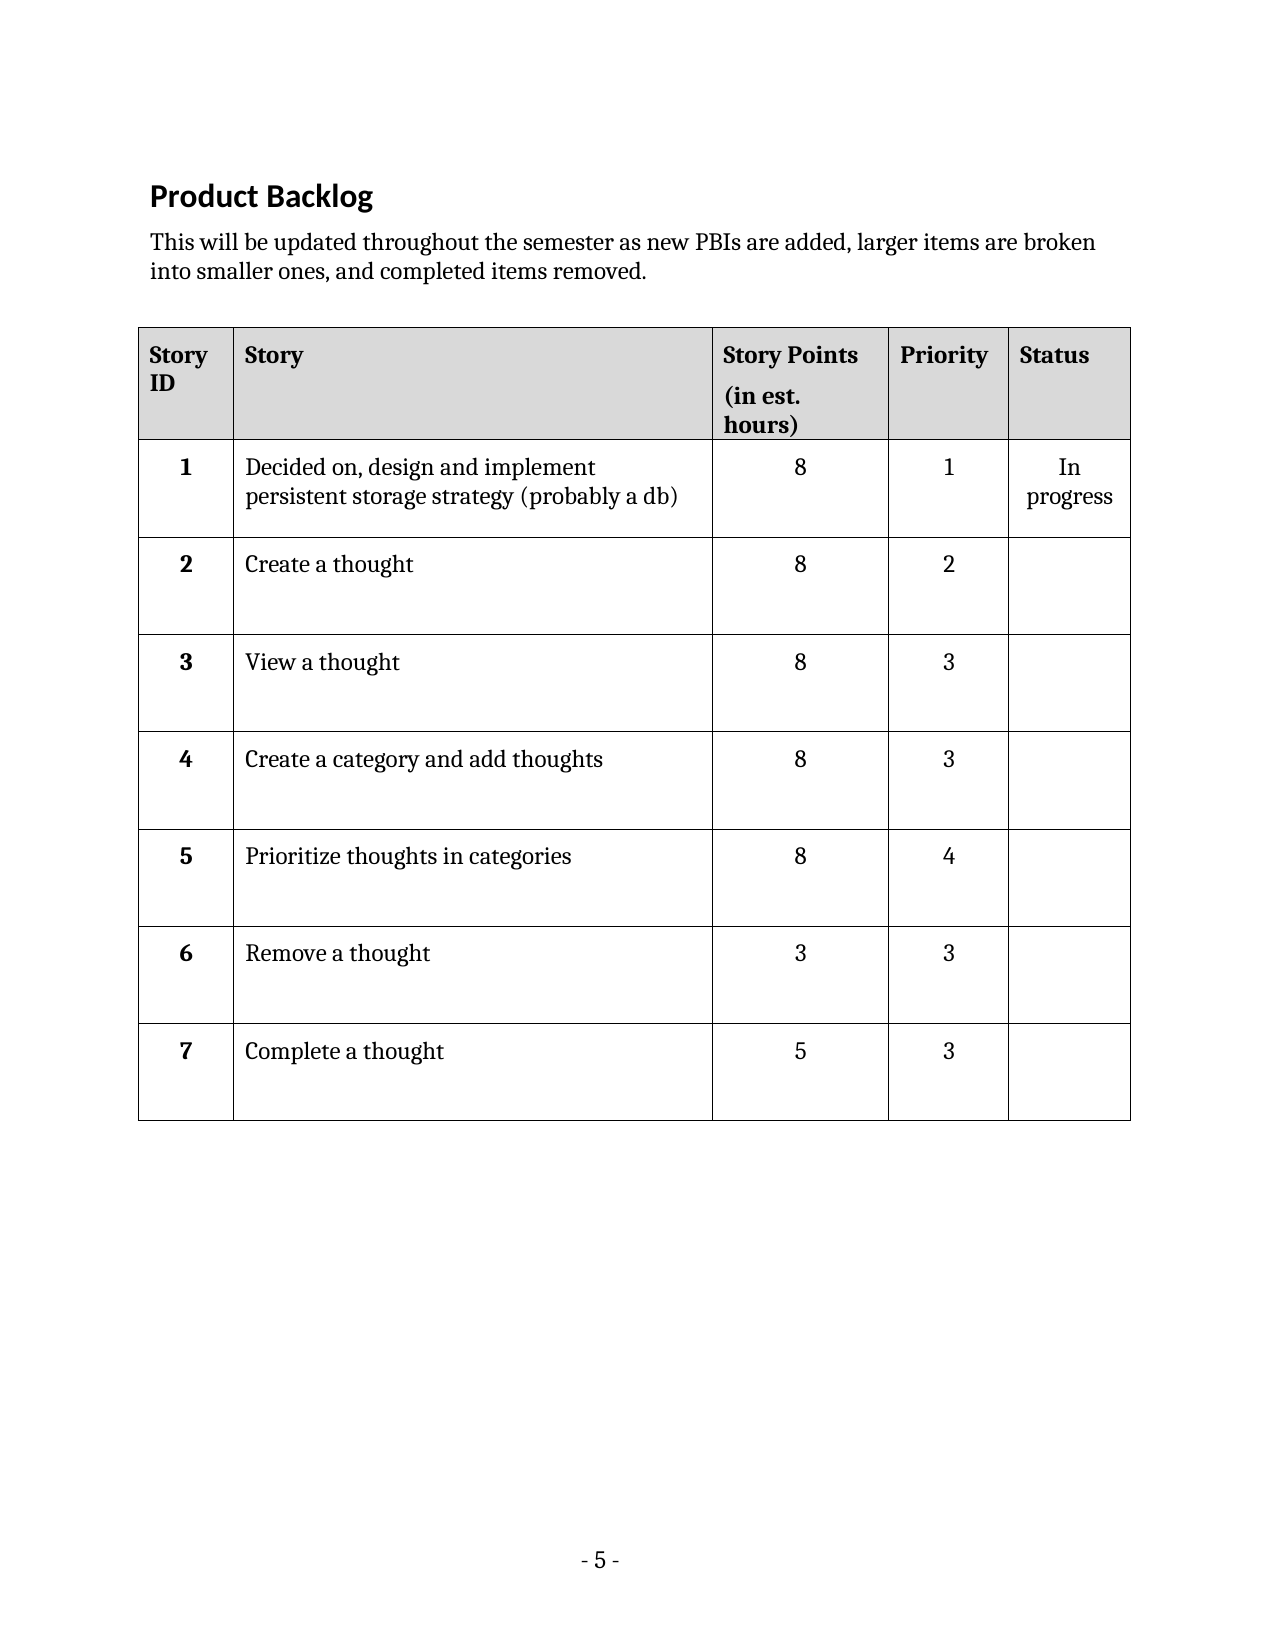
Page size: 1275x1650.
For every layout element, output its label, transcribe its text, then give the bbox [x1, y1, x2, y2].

table_cell 5 [139, 830, 233, 926]
table_cell 3 [889, 732, 1008, 828]
table_cell Remove a thought [234, 927, 712, 1023]
table_cell Create a category and add thoughts [234, 732, 712, 828]
table_cell 5 [713, 1024, 888, 1120]
table_cell 8 [713, 538, 888, 634]
table_header Story Points (in est. hours) [713, 328, 888, 439]
table_cell 2 [139, 538, 233, 634]
table_cell [1009, 1024, 1130, 1120]
table_cell 3 [889, 927, 1008, 1023]
table_cell View a thought [234, 635, 712, 731]
table_cell 8 [713, 732, 888, 828]
table_cell 3 [713, 927, 888, 1023]
table_cell In progress [1009, 440, 1130, 537]
table_cell 8 [713, 830, 888, 926]
table_cell 4 [889, 830, 1008, 926]
table_cell 4 [139, 732, 233, 828]
table_header Status [1009, 328, 1130, 439]
table_cell 7 [139, 1024, 233, 1120]
table_header Priority [889, 328, 1008, 439]
table_cell [1009, 538, 1130, 634]
table_cell 8 [713, 635, 888, 731]
text This will be updated throughout the semester as new PBIs are added, larger items are broken into smaller ones, and completed items removed. [150, 228, 1125, 286]
table_cell Create a thought [234, 538, 712, 634]
table_cell Prioritize thoughts in categories [234, 830, 712, 926]
table_cell 2 [889, 538, 1008, 634]
table_cell 3 [139, 635, 233, 731]
table_cell 8 [713, 440, 888, 537]
table_cell 3 [889, 1024, 1008, 1120]
table_header Story ID [139, 328, 233, 439]
table_cell Complete a thought [234, 1024, 712, 1120]
subtitle Product Backlog [150, 175, 1125, 216]
table_header Story [234, 328, 712, 439]
table_cell [1009, 635, 1130, 731]
table_cell [1009, 927, 1130, 1023]
table_cell 1 [139, 440, 233, 537]
table_cell 1 [889, 440, 1008, 537]
table_cell 6 [139, 927, 233, 1023]
table_cell [1009, 732, 1130, 828]
table_cell Decided on, design and implement persistent storage strategy (probably a db) [234, 440, 712, 537]
table_cell [1009, 830, 1130, 926]
table_cell 3 [889, 635, 1008, 731]
